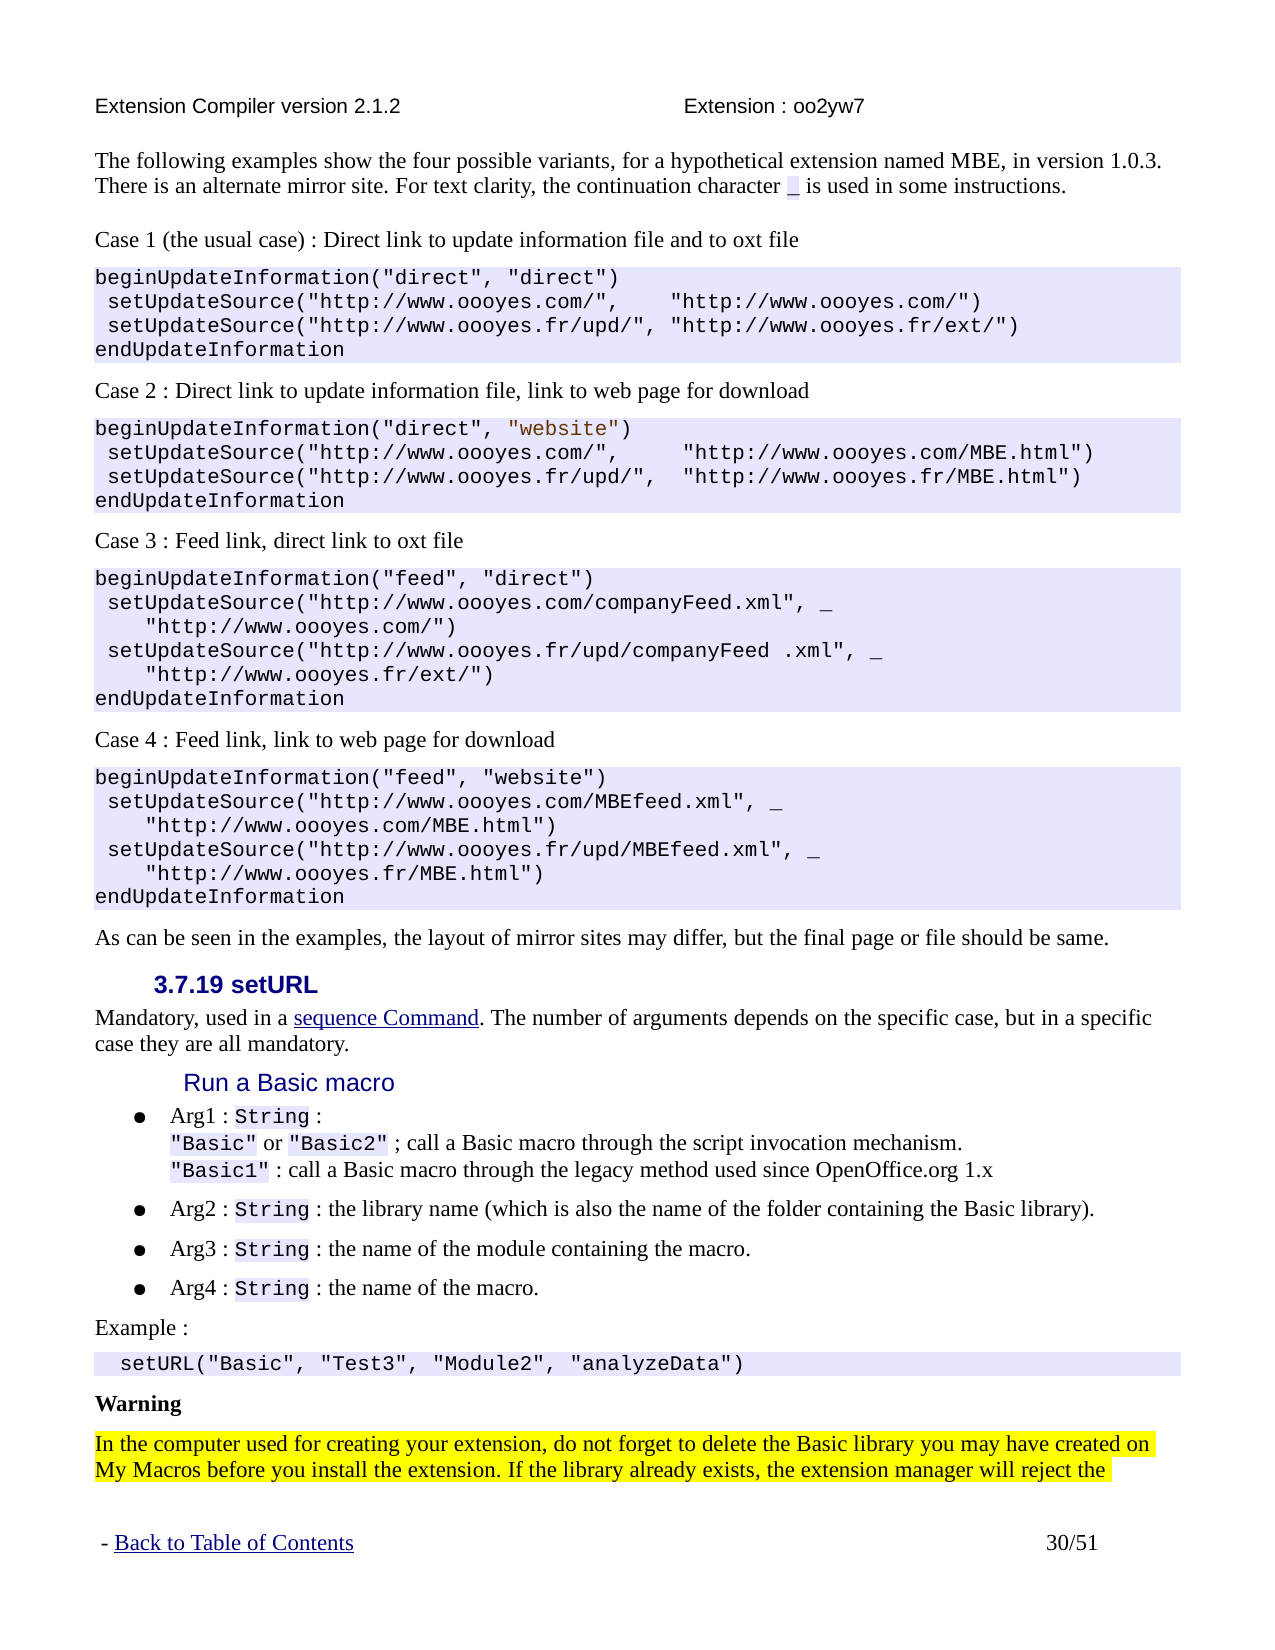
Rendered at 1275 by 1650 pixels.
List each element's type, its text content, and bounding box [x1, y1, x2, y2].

text Example : [94, 1314, 1181, 1340]
text Case 3 : Feed link, direct link to oxt file [94, 528, 1181, 554]
text Case 2 : Direct link to update information file, link to web page for download [94, 378, 1181, 403]
text setUpdateSource("http://www.oooyes.fr/upd/MBEfeed.xml", _ [94, 838, 1181, 862]
text Mandatory, used in a sequence Command. The number of arguments depends on the specific case, but in a specific case they are all mandatory. [94, 1005, 1181, 1056]
subtitle Run a Basic macro [183, 1068, 1181, 1097]
text setURL("Basic", "Test3", "Module2", "analyzeData") [94, 1352, 1181, 1376]
text setUpdateSource("http://www.oooyes.com/", "http://www.oooyes.com/MBE.html") [94, 442, 1181, 466]
list Arg2 : String : the library name (which is also the name of the folder containing the Basic library). [132, 1196, 1181, 1223]
text beginUpdateInformation("feed", "website") [94, 767, 1181, 791]
text "http://www.oooyes.com/") [94, 616, 1181, 640]
text setUpdateSource("http://www.oooyes.fr/upd/", "http://www.oooyes.fr/MBE.html") [94, 466, 1181, 489]
text beginUpdateInformation("direct", "website") [619, 418, 1181, 442]
text Case 4 : Feed link, link to web page for download [94, 727, 1181, 752]
text beginUpdateInformation("direct", "website") [94, 418, 507, 442]
text setUpdateSource("http://www.oooyes.com/companyFeed.xml", _ [94, 592, 1181, 616]
text beginUpdateInformation("direct", "direct") [94, 267, 1181, 291]
text "http://www.oooyes.com/MBE.html") [94, 814, 1181, 838]
text In the computer used for creating your extension, do not forget to delete the Basic library you may have created on My Macros before you install the extension. If the library already exists, the extension manager will reject the [94, 1431, 1181, 1482]
text setUpdateSource("http://www.oooyes.fr/upd/companyFeed .xml", _ [94, 640, 1181, 664]
text The following examples show the four possible variants, for a hypothetical extension named MBE, in version 1.0.3. There is an alternate mirror site. For text clarity, the continuation character _ is used in some instructions. [94, 147, 1181, 200]
list Arg4 : String : the name of the macro. [132, 1275, 1181, 1302]
text setUpdateSource("http://www.oooyes.com/", "http://www.oooyes.com/") [94, 291, 1181, 315]
list Arg3 : String : the name of the module containing the macro. [132, 1235, 1181, 1262]
text setUpdateSource("http://www.oooyes.fr/upd/", "http://www.oooyes.fr/ext/") [94, 315, 1181, 339]
text endUpdateInformation [94, 339, 1181, 363]
text endUpdateInformation [94, 886, 1181, 910]
text As can be seen in the examples, the layout of mirror sites may differ, but the final page or file should be same. [94, 925, 1181, 951]
text beginUpdateInformation("feed", "direct") [94, 568, 1181, 592]
list Arg1 : String : "Basic" or "Basic2" ; call a Basic macro through the script invocation mechanism. "Basic1" : call a Basic macro through the legacy method used since OpenOffice.org 1.x [132, 1102, 1181, 1183]
text "http://www.oooyes.fr/MBE.html") [94, 862, 1181, 886]
subtitle setURL [153, 971, 1181, 999]
text setUpdateSource("http://www.oooyes.com/MBEfeed.xml", _ [94, 791, 1181, 814]
text endUpdateInformation [94, 489, 1181, 513]
text Case 1 (the usual case) : Direct link to update information file and to oxt file [94, 227, 1181, 253]
text "http://www.oooyes.fr/ext/") [94, 664, 1181, 688]
text Warning [94, 1391, 1181, 1416]
text endUpdateInformation [94, 688, 1181, 712]
